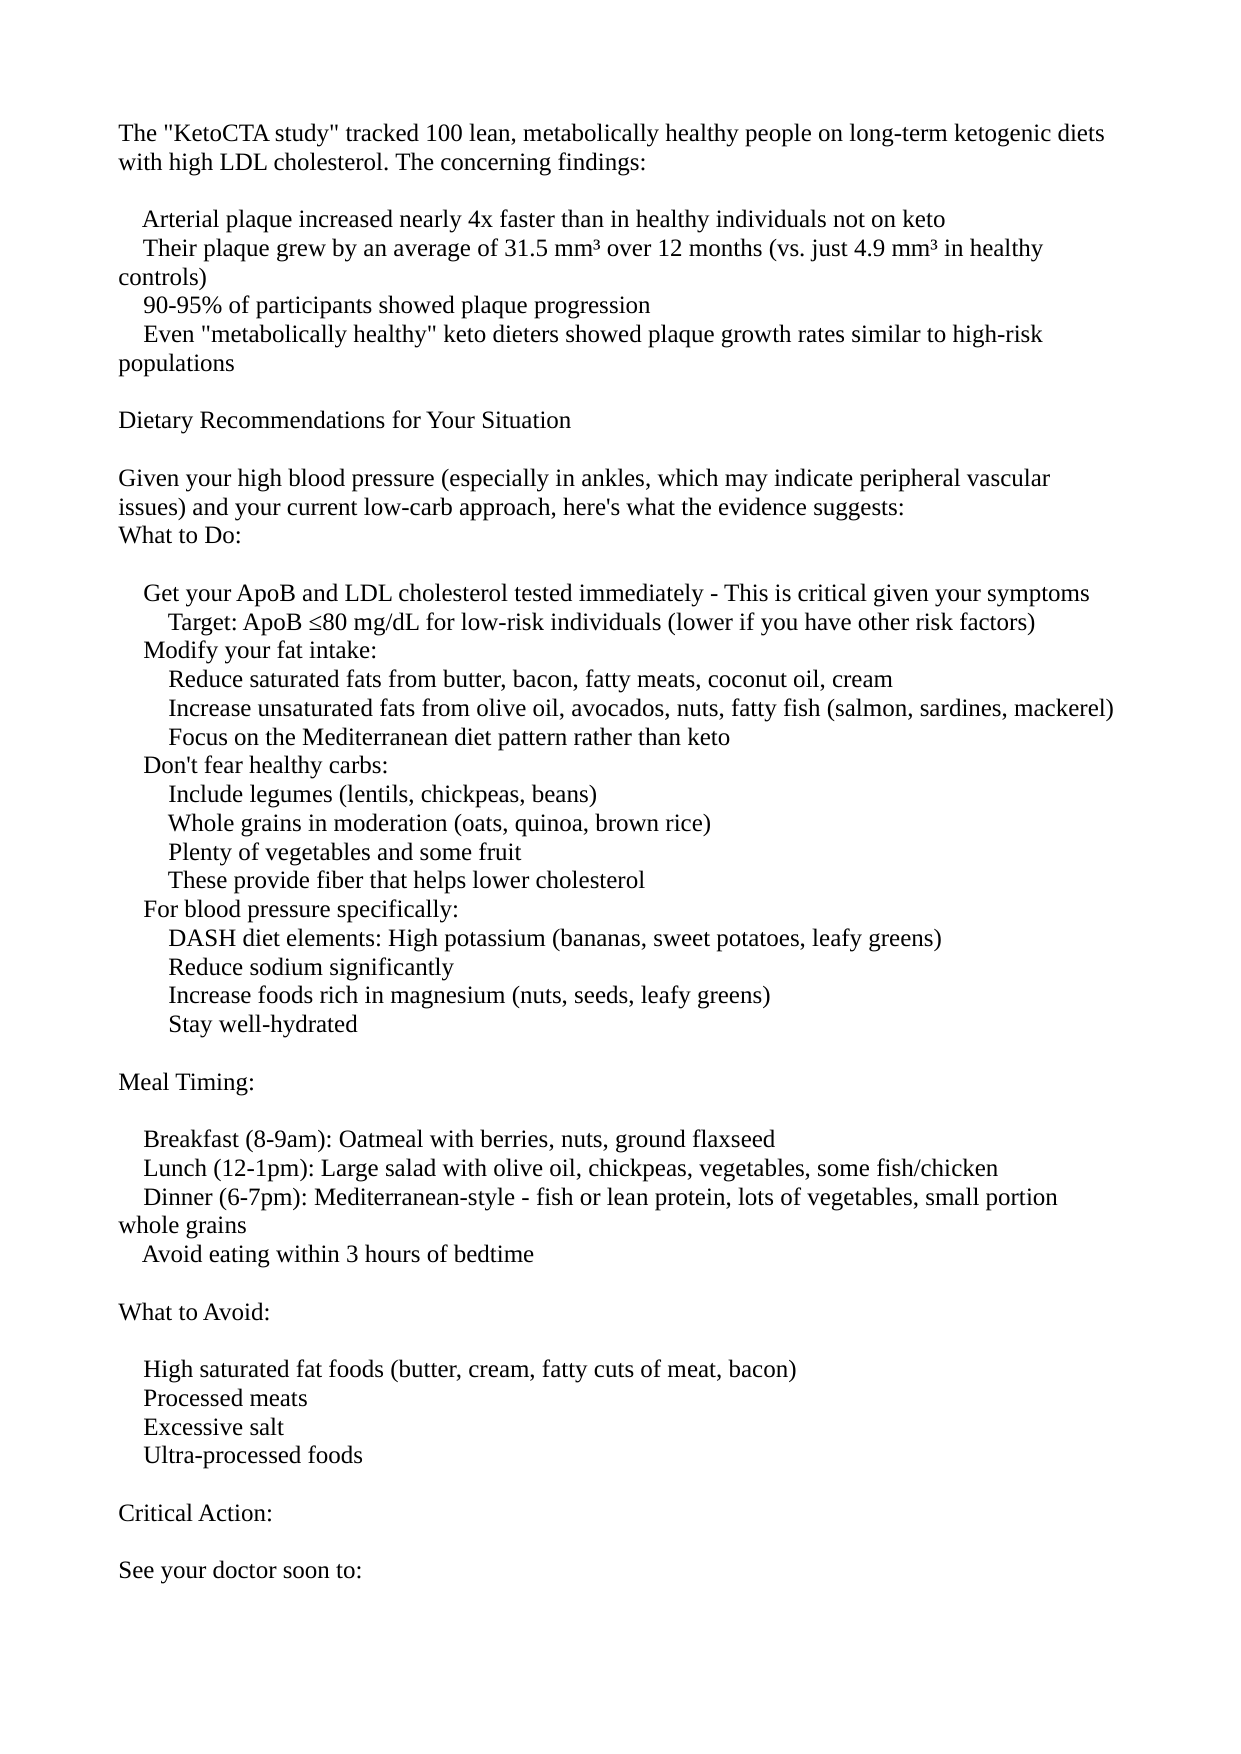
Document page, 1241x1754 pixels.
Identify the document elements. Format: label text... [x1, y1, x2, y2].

text Increase foods rich in magnesium (nuts, seeds, leafy greens) [118, 981, 1122, 1009]
text High saturated fat foods (butter, cream, fatty cuts of meat, bacon) [118, 1354, 1122, 1383]
text Modify your fat intake: [118, 636, 1122, 664]
text Don't fear healthy carbs: [118, 751, 1122, 779]
text Their plaque grew by an average of 31.5 mm³ over 12 months (vs. just 4.9 mm³ in healthy controls) [118, 233, 1122, 291]
text Increase unsaturated fats from olive oil, avocados, nuts, fatty fish (salmon, sardines, mackerel) [118, 693, 1122, 722]
text Plenty of vegetables and some fruit [118, 837, 1122, 866]
text Given your high blood pressure (especially in ankles, which may indicate peripheral vascular issues) and your current low-carb approach, here's what the evidence suggests: [118, 463, 1122, 521]
text Include legumes (lentils, chickpeas, beans) [118, 779, 1122, 808]
text Ultra-processed foods [118, 1441, 1122, 1469]
text Breakfast (8-9am): Oatmeal with berries, nuts, ground flaxseed [118, 1124, 1122, 1153]
text Even "metabolically healthy" keto dieters showed plaque growth rates similar to high-risk populations [118, 319, 1122, 377]
text See your doctor soon to: [118, 1556, 1122, 1584]
text Dietary Recommendations for Your Situation [118, 406, 1122, 434]
text 90-95% of participants showed plaque progression [118, 291, 1122, 319]
text Whole grains in moderation (oats, quinoa, brown rice) [118, 808, 1122, 837]
text Dinner (6-7pm): Mediterranean-style - fish or lean protein, lots of vegetables, small portion whole grains [118, 1182, 1122, 1239]
text Lunch (12-1pm): Large salad with olive oil, chickpeas, vegetables, some fish/chicken [118, 1153, 1122, 1182]
text Avoid eating within 3 hours of bedtime [118, 1239, 1122, 1268]
text Target: ApoB ≤80 mg/dL for low-risk individuals (lower if you have other risk factors) [118, 607, 1122, 636]
text For blood pressure specifically: [118, 894, 1122, 923]
text What to Do: [118, 521, 1122, 549]
text Focus on the Mediterranean diet pattern rather than keto [118, 722, 1122, 751]
text The "KetoCTA study" tracked 100 lean, metabolically healthy people on long-term ketogenic diets with high LDL cholesterol. The concerning findings: [118, 118, 1122, 176]
text Excessive salt [118, 1412, 1122, 1441]
text Reduce sodium significantly [118, 952, 1122, 981]
text What to Avoid: [118, 1297, 1122, 1326]
text Critical Action: [118, 1498, 1122, 1527]
text Processed meats [118, 1383, 1122, 1412]
text Reduce saturated fats from butter, bacon, fatty meats, coconut oil, cream [118, 664, 1122, 693]
text Meal Timing: [118, 1067, 1122, 1096]
text Stay well-hydrated [118, 1009, 1122, 1038]
text These provide fiber that helps lower cholesterol [118, 866, 1122, 894]
text Get your ApoB and LDL cholesterol tested immediately - This is critical given your symptoms [118, 578, 1122, 607]
text Arterial plaque increased nearly 4x faster than in healthy individuals not on keto [118, 204, 1122, 233]
text DASH diet elements: High potassium (bananas, sweet potatoes, leafy greens) [118, 923, 1122, 952]
